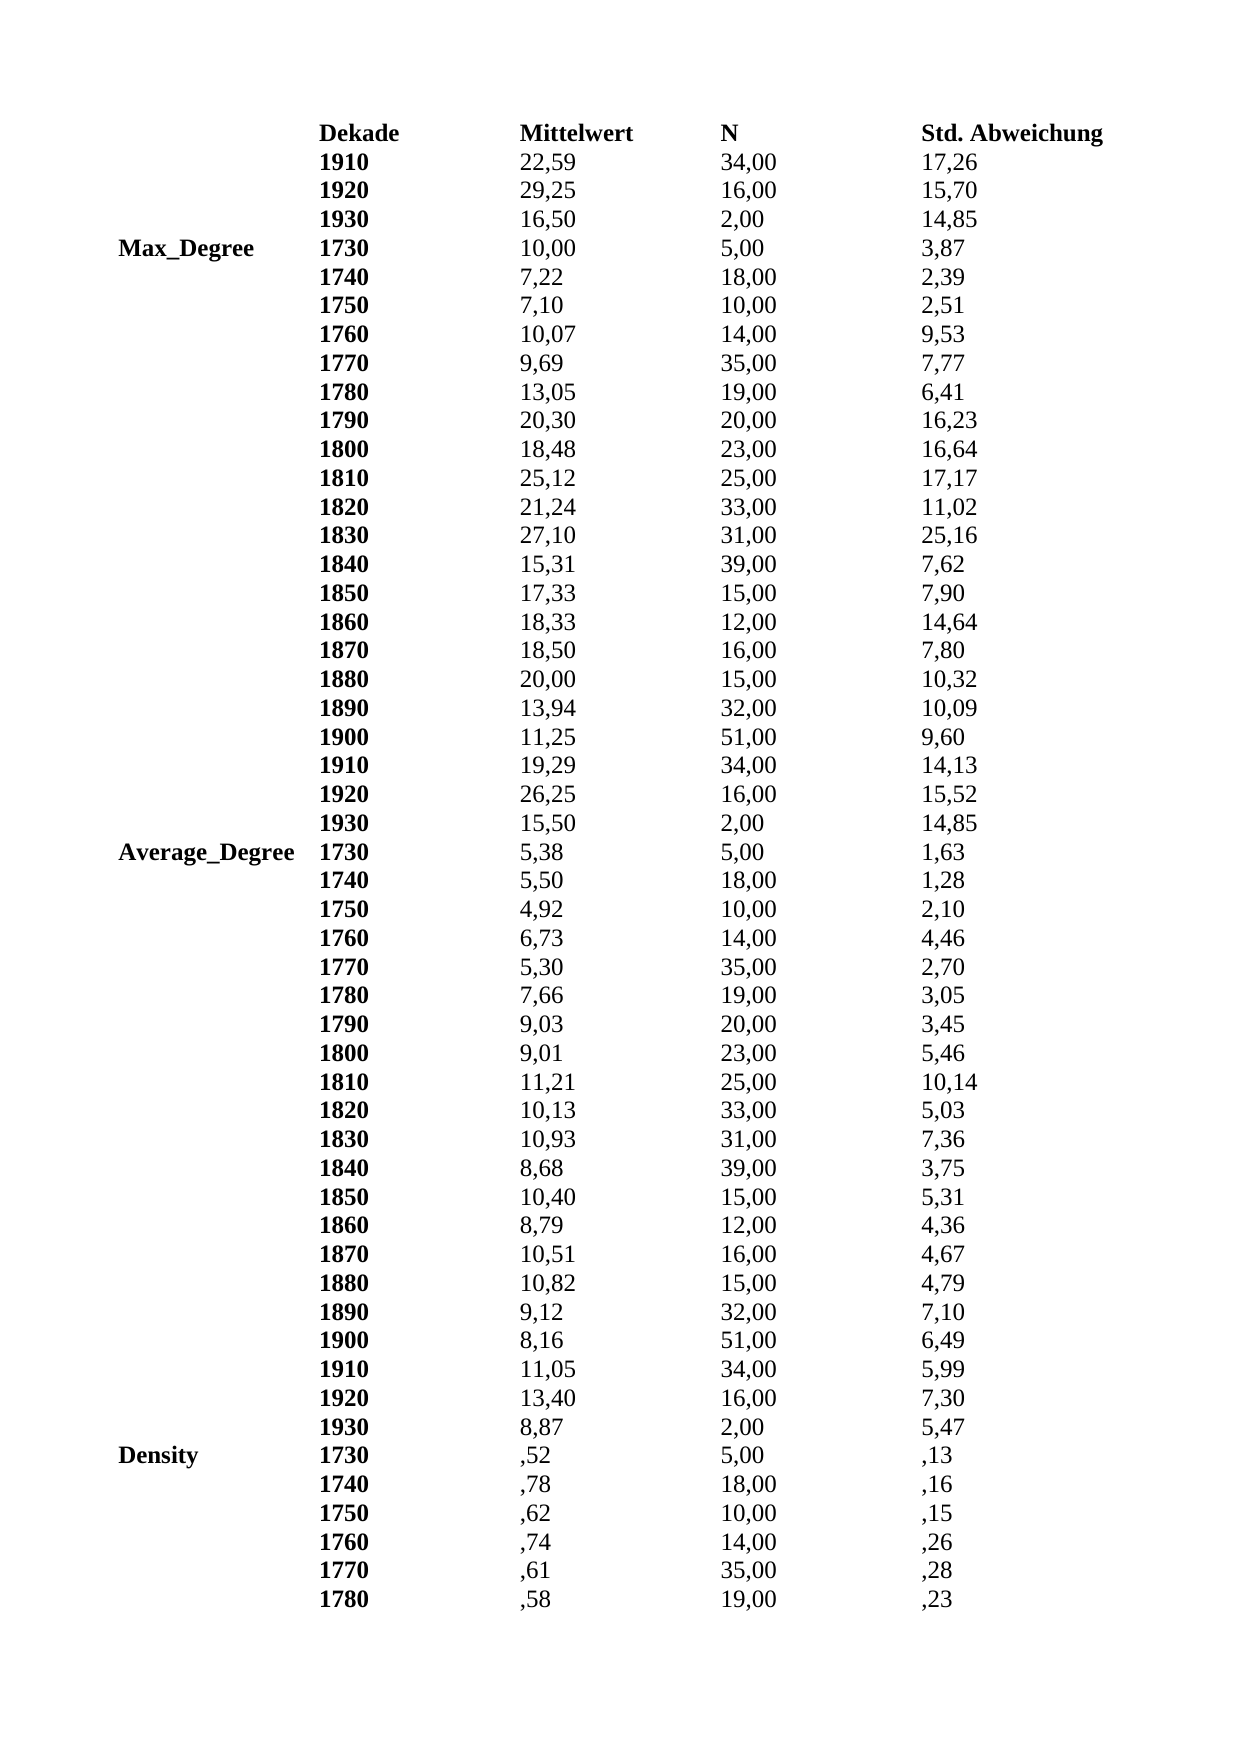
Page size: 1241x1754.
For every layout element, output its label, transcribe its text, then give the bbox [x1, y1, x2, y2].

table_cell 1810 [319, 377, 519, 406]
table_cell 3,05 [921, 894, 1122, 923]
table_cell 14,64 [921, 521, 1122, 549]
table_cell 1900 [319, 1239, 519, 1268]
table_cell 35,00 [720, 262, 921, 291]
table_cell [118, 722, 319, 751]
table_cell 9,69 [520, 262, 720, 291]
table_cell 25,00 [720, 981, 921, 1009]
table_cell Density [118, 1354, 319, 1383]
table_cell 20,30 [520, 319, 720, 348]
table_cell 10,82 [520, 1182, 720, 1211]
table_cell [118, 463, 319, 492]
table_cell ,27 [921, 1556, 1122, 1584]
table_header [118, 118, 319, 147]
table_cell [118, 233, 319, 262]
table_cell ,26 [921, 1441, 1122, 1469]
table_cell 5,38 [520, 751, 720, 779]
table_cell 23,00 [720, 952, 921, 981]
table_cell 1860 [319, 1124, 519, 1153]
table_cell [118, 1527, 319, 1556]
table_cell 1750 [319, 204, 519, 233]
table_cell 1840 [319, 463, 519, 492]
table_cell ,52 [520, 1354, 720, 1383]
table_cell 10,00 [520, 147, 720, 176]
table_cell [118, 521, 319, 549]
table_cell 1820 [319, 1009, 519, 1038]
table_cell 15,52 [921, 693, 1122, 722]
table_cell 17,17 [921, 377, 1122, 406]
table_cell 10,07 [520, 233, 720, 262]
table_cell 10,13 [520, 1009, 720, 1038]
table_cell 1730 [319, 147, 519, 176]
table_cell 18,48 [520, 348, 720, 377]
table_cell 5,47 [921, 1326, 1122, 1354]
table_header Dekade [319, 118, 519, 147]
table_cell 1780 [319, 291, 519, 319]
table_cell ,56 [520, 1556, 720, 1584]
table_cell 4,46 [921, 837, 1122, 866]
table_cell [118, 1326, 319, 1354]
table_cell 1770 [319, 866, 519, 894]
table_cell 21,24 [520, 406, 720, 434]
table_cell 1830 [319, 434, 519, 463]
table_cell 1870 [319, 549, 519, 578]
table_cell 32,00 [720, 1211, 921, 1239]
table_cell 1800 [319, 1556, 519, 1584]
table_cell 1810 [319, 1584, 519, 1613]
table_cell [118, 1239, 319, 1268]
table_cell 1,28 [921, 779, 1122, 808]
table_cell 7,22 [520, 176, 720, 204]
table_cell 11,21 [520, 981, 720, 1009]
table_cell 2,10 [921, 808, 1122, 837]
table_cell 1850 [319, 492, 519, 521]
table_cell 35,00 [720, 866, 921, 894]
table_cell 1910 [319, 664, 519, 693]
table_cell 7,30 [921, 1297, 1122, 1326]
table_cell 4,92 [520, 808, 720, 837]
table_cell [118, 779, 319, 808]
table_cell 20,00 [720, 319, 921, 348]
table_cell 16,23 [921, 319, 1122, 348]
table_header Mittelwert [520, 118, 720, 147]
table_cell 3,87 [921, 147, 1122, 176]
table_cell 8,68 [520, 1067, 720, 1096]
table_cell 9,60 [921, 636, 1122, 664]
table_cell 34,00 [720, 1268, 921, 1297]
table_header Std. Abweichung [921, 118, 1122, 147]
table_cell [118, 1297, 319, 1326]
table_cell 10,00 [720, 1412, 921, 1441]
table_cell [118, 176, 319, 204]
table_cell 1880 [319, 1182, 519, 1211]
table_cell 5,00 [720, 147, 921, 176]
table_cell 7,66 [520, 894, 720, 923]
table_cell 2,00 [720, 1326, 921, 1354]
table_cell [118, 808, 319, 837]
table_cell 1880 [319, 578, 519, 607]
table_cell [118, 894, 319, 923]
table_cell 18,33 [520, 521, 720, 549]
table_cell 7,90 [921, 492, 1122, 521]
table_cell [118, 434, 319, 463]
table_cell [118, 1009, 319, 1038]
table_cell [118, 406, 319, 434]
table_cell ,58 [520, 1498, 720, 1527]
table_cell 13,05 [520, 291, 720, 319]
table_cell 1920 [319, 1297, 519, 1326]
table_cell 5,03 [921, 1009, 1122, 1038]
table_cell 1800 [319, 952, 519, 981]
table_cell 1790 [319, 1527, 519, 1556]
table_cell 1810 [319, 981, 519, 1009]
table_cell 11,25 [520, 636, 720, 664]
table_cell 3,75 [921, 1067, 1122, 1096]
table_cell 12,00 [720, 1124, 921, 1153]
table_cell 7,10 [520, 204, 720, 233]
table_cell 1770 [319, 262, 519, 291]
table_cell [118, 1211, 319, 1239]
table_cell 1840 [319, 1067, 519, 1096]
table_cell 10,00 [720, 808, 921, 837]
table_cell 31,00 [720, 434, 921, 463]
table_cell 39,00 [720, 463, 921, 492]
table_cell 1910 [319, 1268, 519, 1297]
table_cell [118, 981, 319, 1009]
table_cell 8,87 [520, 1326, 720, 1354]
table_cell [118, 1584, 319, 1613]
table_cell [118, 348, 319, 377]
table_cell 1790 [319, 319, 519, 348]
table_cell 1760 [319, 1441, 519, 1469]
table_cell [118, 837, 319, 866]
table_cell ,53 [520, 1527, 720, 1556]
table_cell 4,79 [921, 1182, 1122, 1211]
table_cell 1820 [319, 406, 519, 434]
table_cell 14,00 [720, 233, 921, 262]
table_cell [118, 1441, 319, 1469]
table_cell 8,16 [520, 1239, 720, 1268]
table_cell 1740 [319, 176, 519, 204]
table_cell 14,13 [921, 664, 1122, 693]
table_cell 1860 [319, 521, 519, 549]
table_cell 7,77 [921, 262, 1122, 291]
table_cell 10,93 [520, 1038, 720, 1067]
table_cell 14,85 [921, 722, 1122, 751]
table_cell ,15 [921, 1412, 1122, 1441]
table_cell 23,00 [720, 1556, 921, 1584]
table_cell 1780 [319, 894, 519, 923]
table_cell [118, 1469, 319, 1498]
table_cell 32,00 [720, 607, 921, 636]
table_cell 16,00 [720, 1297, 921, 1326]
table_cell 1760 [319, 837, 519, 866]
table_cell 20,00 [520, 578, 720, 607]
table_cell [118, 607, 319, 636]
table_cell 25,00 [720, 1584, 921, 1613]
table_header N [720, 118, 921, 147]
table_cell 2,70 [921, 866, 1122, 894]
table_cell [118, 1268, 319, 1297]
table_cell 1900 [319, 636, 519, 664]
table_cell 5,99 [921, 1268, 1122, 1297]
table_cell 1870 [319, 1153, 519, 1182]
table_cell 10,51 [520, 1153, 720, 1182]
table_cell 17,33 [520, 492, 720, 521]
table_cell ,23 [921, 1584, 1122, 1613]
table_cell 16,00 [720, 1153, 921, 1182]
table_cell 5,46 [921, 952, 1122, 981]
table_cell 6,49 [921, 1239, 1122, 1268]
table_cell 2,39 [921, 176, 1122, 204]
table_cell [118, 291, 319, 319]
table_cell 1920 [319, 693, 519, 722]
table_cell 1730 [319, 1354, 519, 1383]
table_cell 13,94 [520, 607, 720, 636]
table_cell [118, 1556, 319, 1584]
table_cell 5,30 [520, 866, 720, 894]
table_cell ,27 [921, 1527, 1122, 1556]
table_cell 5,50 [520, 779, 720, 808]
table_cell 1930 [319, 1326, 519, 1354]
table_cell 15,00 [720, 1096, 921, 1124]
table_cell 10,32 [921, 578, 1122, 607]
table_cell ,13 [921, 1354, 1122, 1383]
table_cell 18,00 [720, 1383, 921, 1412]
table_cell 8,79 [520, 1124, 720, 1153]
table_cell Max_Degree [118, 147, 319, 176]
table_cell 1770 [319, 1469, 519, 1498]
table_cell 25,00 [720, 377, 921, 406]
table_cell 19,00 [720, 894, 921, 923]
table_cell 33,00 [720, 1009, 921, 1038]
table_cell 16,00 [720, 693, 921, 722]
table_cell [118, 1153, 319, 1182]
table_cell 11,02 [921, 406, 1122, 434]
table_cell 7,62 [921, 463, 1122, 492]
table_cell [118, 204, 319, 233]
table_cell 1740 [319, 779, 519, 808]
table_cell 18,50 [520, 549, 720, 578]
table_cell 27,10 [520, 434, 720, 463]
table_cell Average_Degree [118, 751, 319, 779]
table_cell 4,36 [921, 1124, 1122, 1153]
table_cell [118, 693, 319, 722]
table_cell 51,00 [720, 1239, 921, 1268]
table_cell 11,05 [520, 1268, 720, 1297]
table_cell [118, 1038, 319, 1067]
table_cell [118, 549, 319, 578]
table_cell 19,00 [720, 291, 921, 319]
table_cell [118, 1096, 319, 1124]
table_cell 1730 [319, 751, 519, 779]
table_cell 1750 [319, 808, 519, 837]
table_cell 5,31 [921, 1096, 1122, 1124]
table_cell 15,00 [720, 1182, 921, 1211]
table_cell 15,50 [520, 722, 720, 751]
table_cell 10,09 [921, 607, 1122, 636]
table_cell 1740 [319, 1383, 519, 1412]
table_cell 16,00 [720, 549, 921, 578]
table_cell 9,03 [520, 923, 720, 952]
table_cell 39,00 [720, 1067, 921, 1096]
table_cell [118, 636, 319, 664]
table_cell 6,41 [921, 291, 1122, 319]
table_cell 1790 [319, 923, 519, 952]
table_cell 15,31 [520, 463, 720, 492]
table_cell [118, 1498, 319, 1527]
table_cell 1830 [319, 1038, 519, 1067]
table_cell 1750 [319, 1412, 519, 1441]
table_cell ,23 [921, 1498, 1122, 1527]
table_cell 10,14 [921, 981, 1122, 1009]
table_cell 25,16 [921, 434, 1122, 463]
table_cell ,62 [520, 1412, 720, 1441]
table_cell 1780 [319, 1498, 519, 1527]
table_cell 1890 [319, 607, 519, 636]
table_cell [118, 1182, 319, 1211]
table_cell 16,64 [921, 348, 1122, 377]
table_cell 9,12 [520, 1211, 720, 1239]
table_cell 1930 [319, 722, 519, 751]
table_cell [118, 578, 319, 607]
table_cell 20,00 [720, 1527, 921, 1556]
table_cell [118, 377, 319, 406]
table_cell 1,63 [921, 751, 1122, 779]
table_cell 31,00 [720, 1038, 921, 1067]
table_cell [118, 1412, 319, 1441]
table_cell 4,67 [921, 1153, 1122, 1182]
table_cell 9,53 [921, 233, 1122, 262]
table_cell 1850 [319, 1096, 519, 1124]
table_cell 23,00 [720, 348, 921, 377]
table_cell [118, 866, 319, 894]
table_cell 51,00 [720, 636, 921, 664]
table_cell ,61 [520, 1469, 720, 1498]
table_cell 15,00 [720, 492, 921, 521]
table_cell [118, 1124, 319, 1153]
table_cell 5,00 [720, 1354, 921, 1383]
table_cell 14,00 [720, 1441, 921, 1469]
table_cell 1800 [319, 348, 519, 377]
table_cell 15,00 [720, 578, 921, 607]
table_cell ,43 [520, 1584, 720, 1613]
table_cell 10,00 [720, 204, 921, 233]
table_cell 19,00 [720, 1498, 921, 1527]
table_cell 25,12 [520, 377, 720, 406]
table_cell [118, 664, 319, 693]
table_cell [118, 952, 319, 981]
table_cell 2,51 [921, 204, 1122, 233]
table_cell 20,00 [720, 923, 921, 952]
table_cell [118, 492, 319, 521]
table_cell 35,00 [720, 1469, 921, 1498]
table_cell 5,00 [720, 751, 921, 779]
table_cell 10,40 [520, 1096, 720, 1124]
table_cell 6,73 [520, 837, 720, 866]
table_cell 26,25 [520, 693, 720, 722]
table_cell 18,00 [720, 779, 921, 808]
table_cell ,28 [921, 1469, 1122, 1498]
table_cell 13,40 [520, 1297, 720, 1326]
table_cell 34,00 [720, 664, 921, 693]
table_cell 7,10 [921, 1211, 1122, 1239]
table_cell 3,45 [921, 923, 1122, 952]
table_cell 2,00 [720, 722, 921, 751]
table_cell 19,29 [520, 664, 720, 693]
table_cell 7,80 [921, 549, 1122, 578]
table_cell [118, 923, 319, 952]
table_cell ,74 [520, 1441, 720, 1469]
table_cell 9,01 [520, 952, 720, 981]
table_cell 18,00 [720, 176, 921, 204]
table_cell 1890 [319, 1211, 519, 1239]
table_cell [118, 262, 319, 291]
table_cell 12,00 [720, 521, 921, 549]
table_cell ,16 [921, 1383, 1122, 1412]
table_cell ,78 [520, 1383, 720, 1412]
table_cell [118, 319, 319, 348]
table_cell 7,36 [921, 1038, 1122, 1067]
table_cell 33,00 [720, 406, 921, 434]
table_cell [118, 1383, 319, 1412]
table_cell 1760 [319, 233, 519, 262]
table_cell [118, 1067, 319, 1096]
table_cell 14,00 [720, 837, 921, 866]
